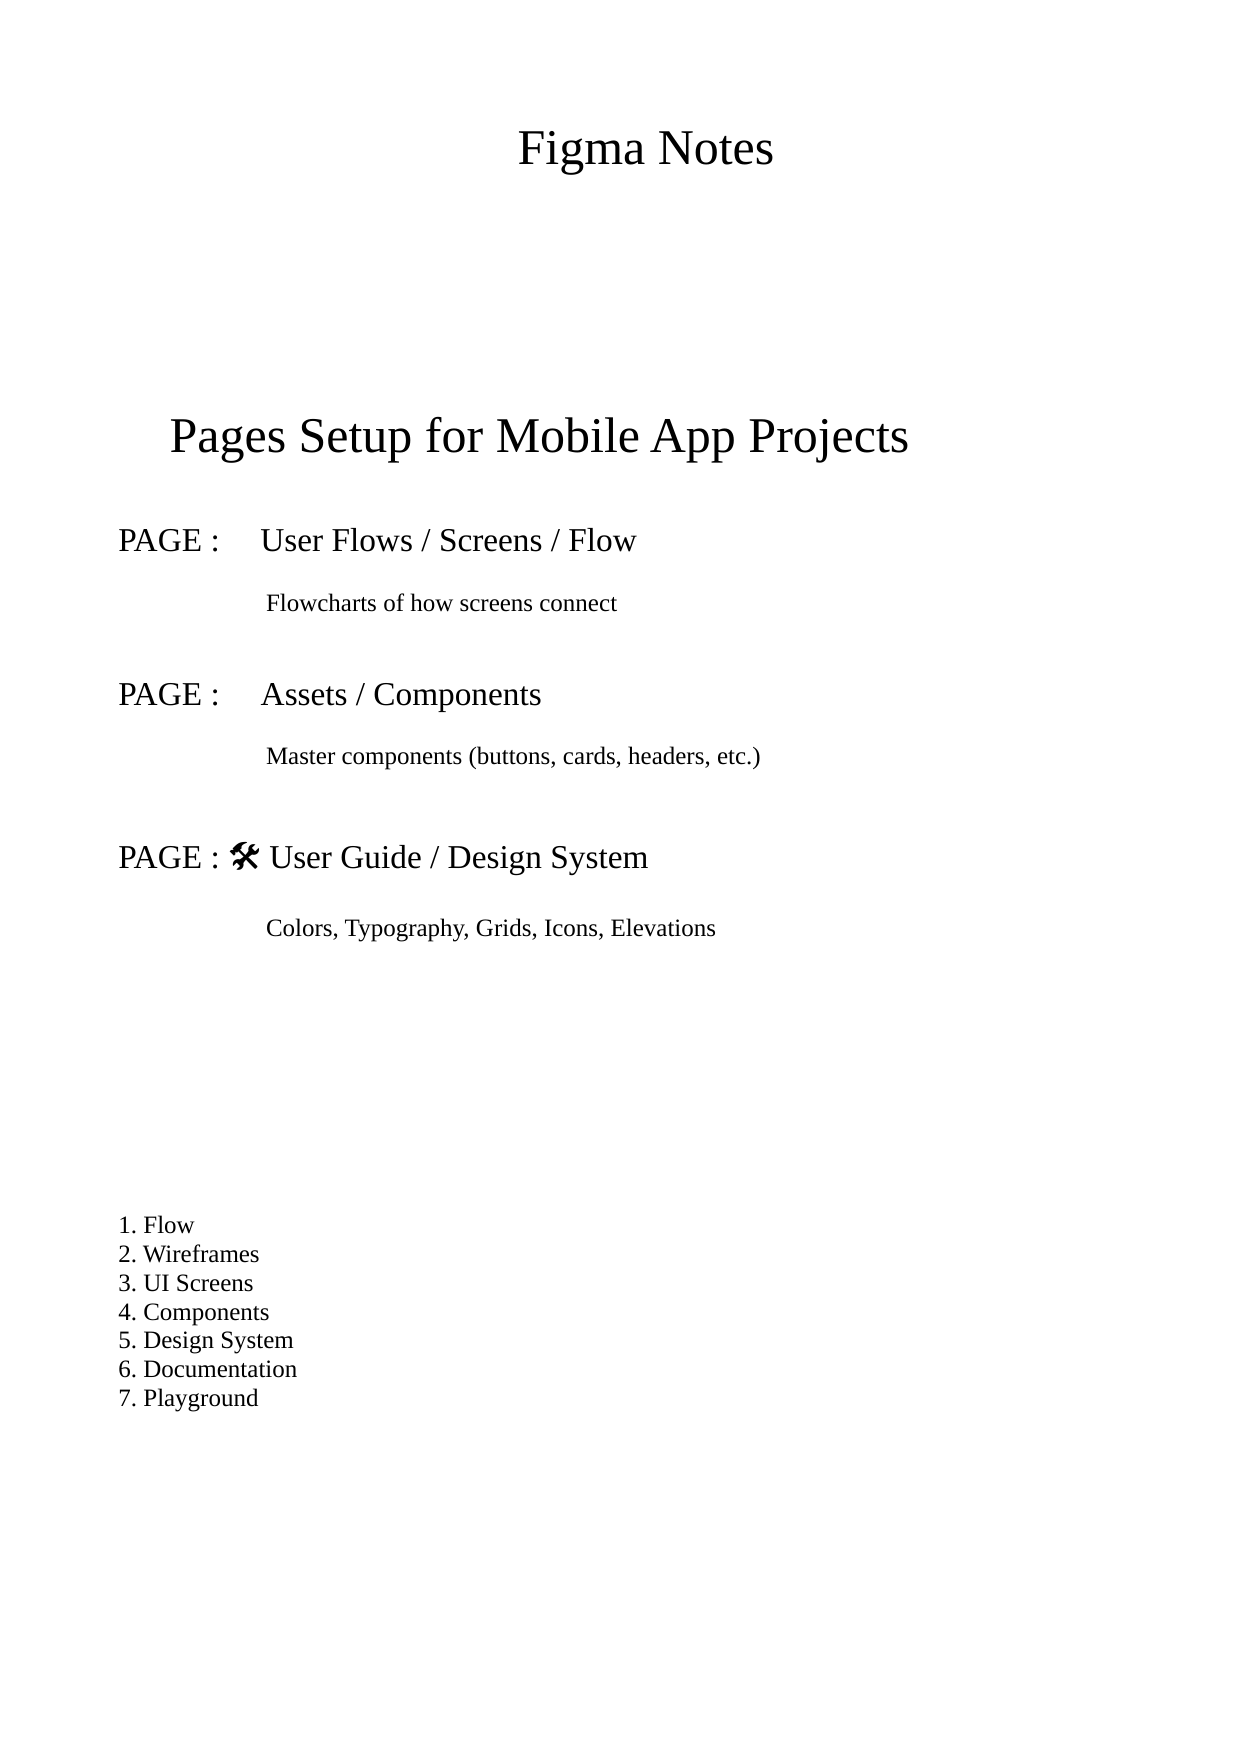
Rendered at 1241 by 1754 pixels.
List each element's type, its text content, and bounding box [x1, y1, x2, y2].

text 1. Flow [118, 1211, 1122, 1239]
text PAGE : 🧩 Assets / Components [118, 674, 1122, 712]
text Master components (buttons, cards, headers, etc.) [118, 741, 1122, 770]
text PAGE : 🛠️ User Guide / Design System [118, 837, 1122, 875]
text 2. Wireframes [118, 1239, 1122, 1268]
text 6. Documentation [118, 1354, 1122, 1383]
text Colors, Typography, Grids, Icons, Elevations [118, 913, 1122, 942]
text PAGE : 🧭 User Flows / Screens / Flow [118, 521, 1122, 559]
text 5. Design System [118, 1326, 1122, 1354]
text 7. Playground [118, 1383, 1122, 1412]
text 📓 Figma Notes [118, 118, 1122, 176]
text Flowcharts of how screens connect [118, 588, 1122, 616]
text 4. Components [118, 1297, 1122, 1326]
text 🔹 Pages Setup for Mobile App Projects [118, 406, 1122, 463]
text 3. UI Screens [118, 1268, 1122, 1297]
